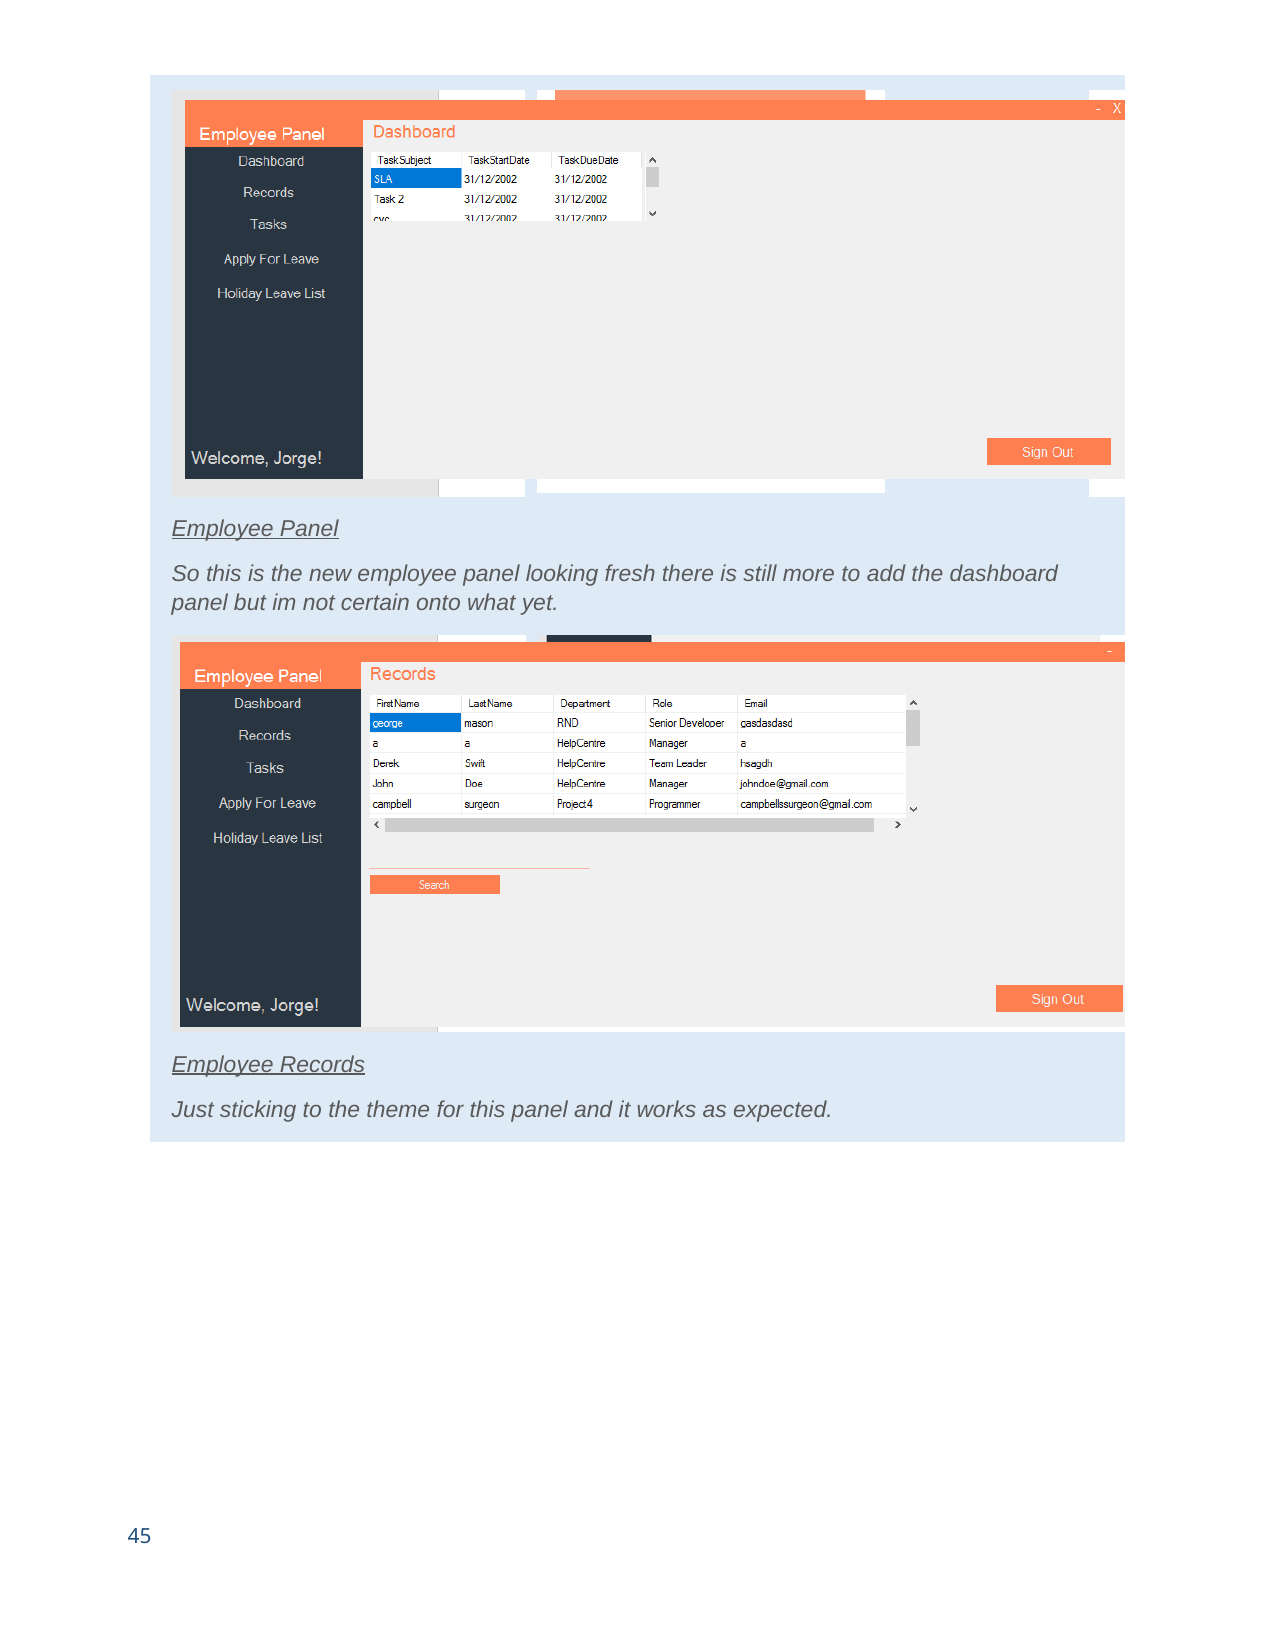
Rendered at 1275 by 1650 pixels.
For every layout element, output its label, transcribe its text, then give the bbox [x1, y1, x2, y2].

table_header Employee Panel So this is the new employee panel looking fresh there is still more to add the dashboard panel but im not certain onto what yet. [171, 497, 1125, 635]
table_header [150, 75, 171, 1142]
table_header Employee Records Just sticking to the theme for this panel and it works as expected. [171, 1032, 1125, 1142]
